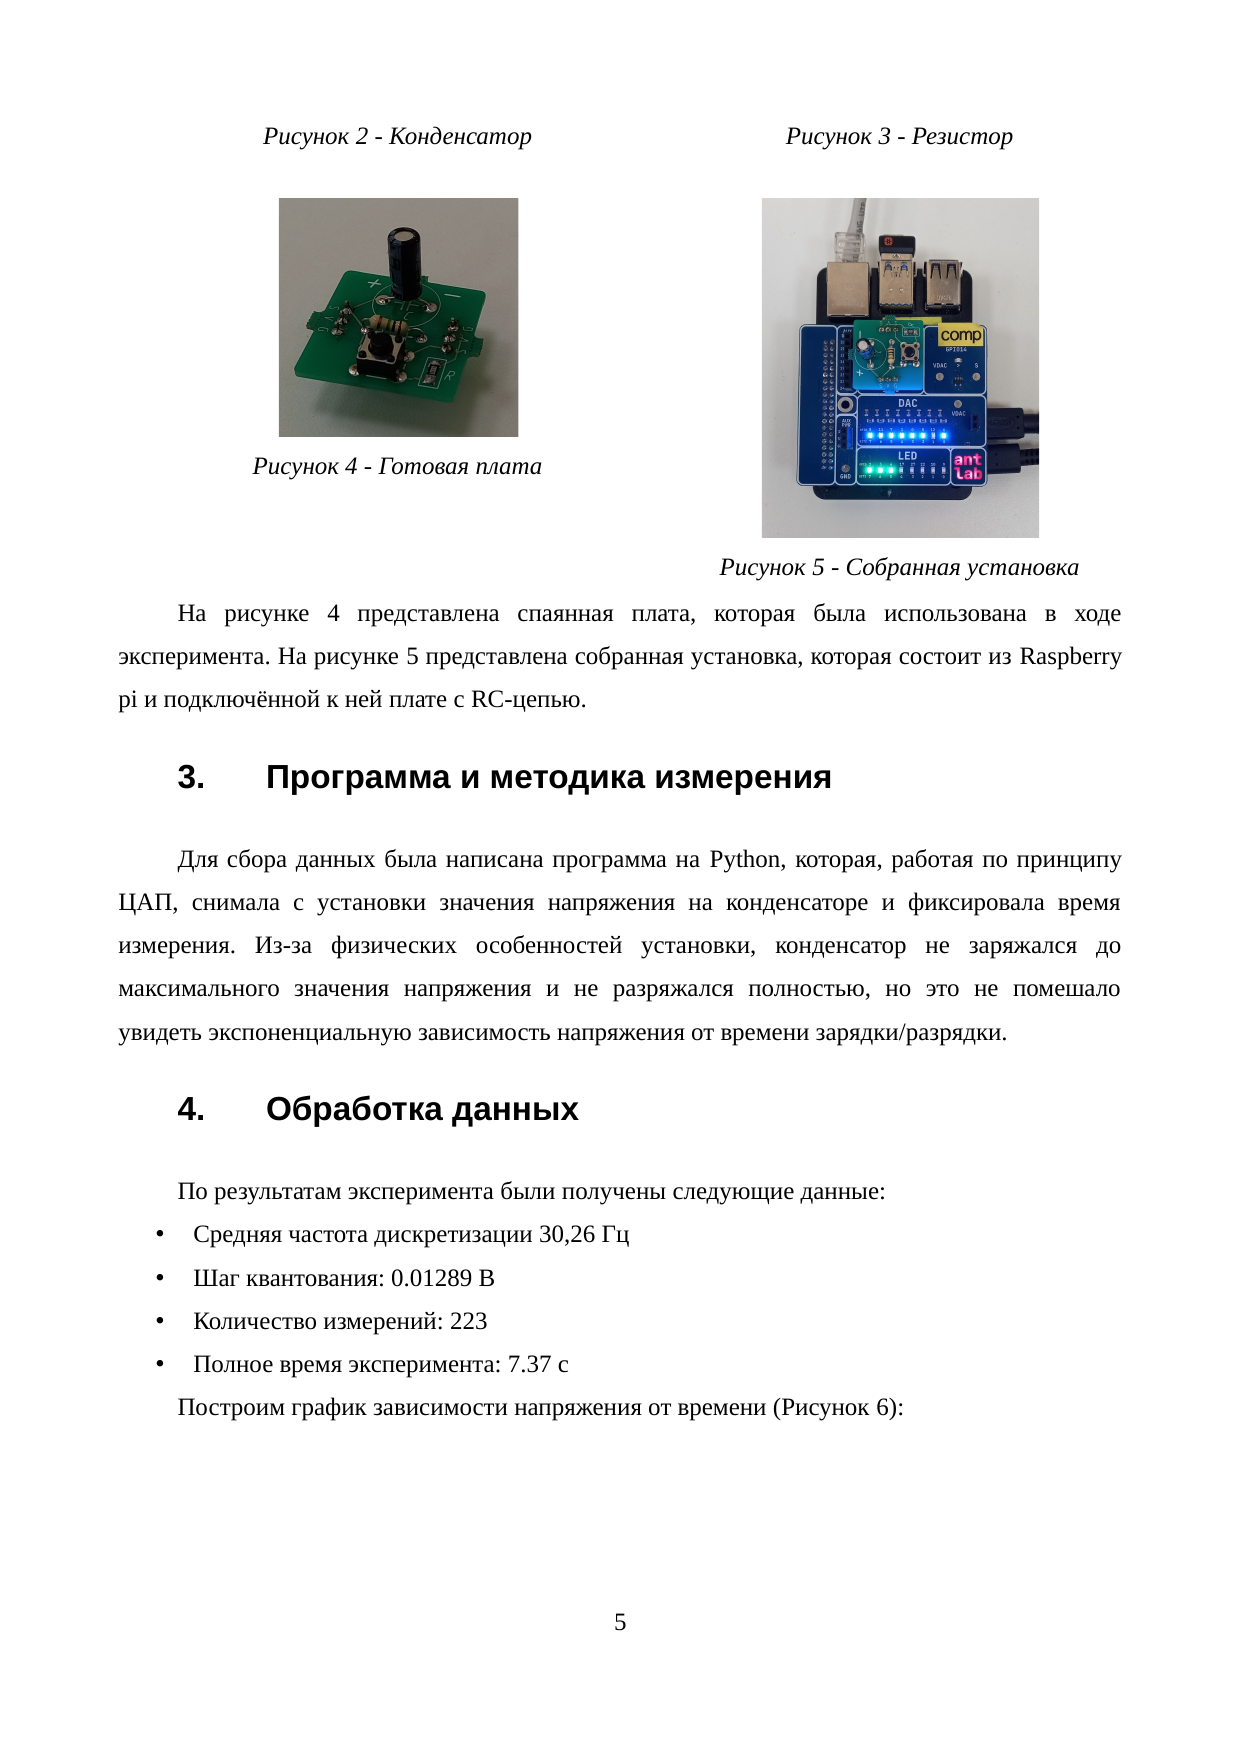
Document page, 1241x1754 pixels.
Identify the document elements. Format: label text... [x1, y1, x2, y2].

subtitle Программа и методика измерения [118, 757, 1122, 796]
text Для сбора данных была написана программа на Python, которая, работая по принципу ЦАП, снимала с установки значения напряжения на конденсаторе и фиксировала время измерения. Из-за физических особенностей установки, конденсатор не заряжался до максимального значения напряжения и не разряжался полностью, но это не помешало увидеть экспоненциальную зависимость напряжения от времени зарядки/разрядки. [118, 844, 1122, 1045]
subtitle Обработка данных [118, 1089, 1122, 1128]
picture [278, 198, 519, 437]
text По результатам эксперимента были получены следующие данные: [118, 1176, 1122, 1205]
list Полное время эксперимента: 7.37 с [156, 1349, 1122, 1378]
list Шаг квантования: 0.01289 В [156, 1263, 1122, 1291]
text Построим график зависимости напряжения от времени (Рисунок 6): [118, 1392, 1122, 1421]
table_cell Рисунок 5 - Собранная установка [620, 196, 1122, 598]
table_cell Рисунок 4 - Готовая плата [118, 196, 620, 598]
table_header Рисунок 3 - Резистор [620, 118, 1122, 196]
table_header Рисунок 2 - Конденсатор [118, 118, 620, 196]
picture [761, 198, 1040, 538]
text На рисунке 4 представлена спаянная плата, которая была использована в ходе эксперимента. На рисунке 5 представлена собранная установка, которая состоит из Raspberry pi и подключённой к ней плате с RC-цепью. [118, 598, 1122, 713]
list Средняя частота дискретизации 30,26 Гц [156, 1219, 1122, 1248]
list Количество измерений: 223 [156, 1306, 1122, 1334]
